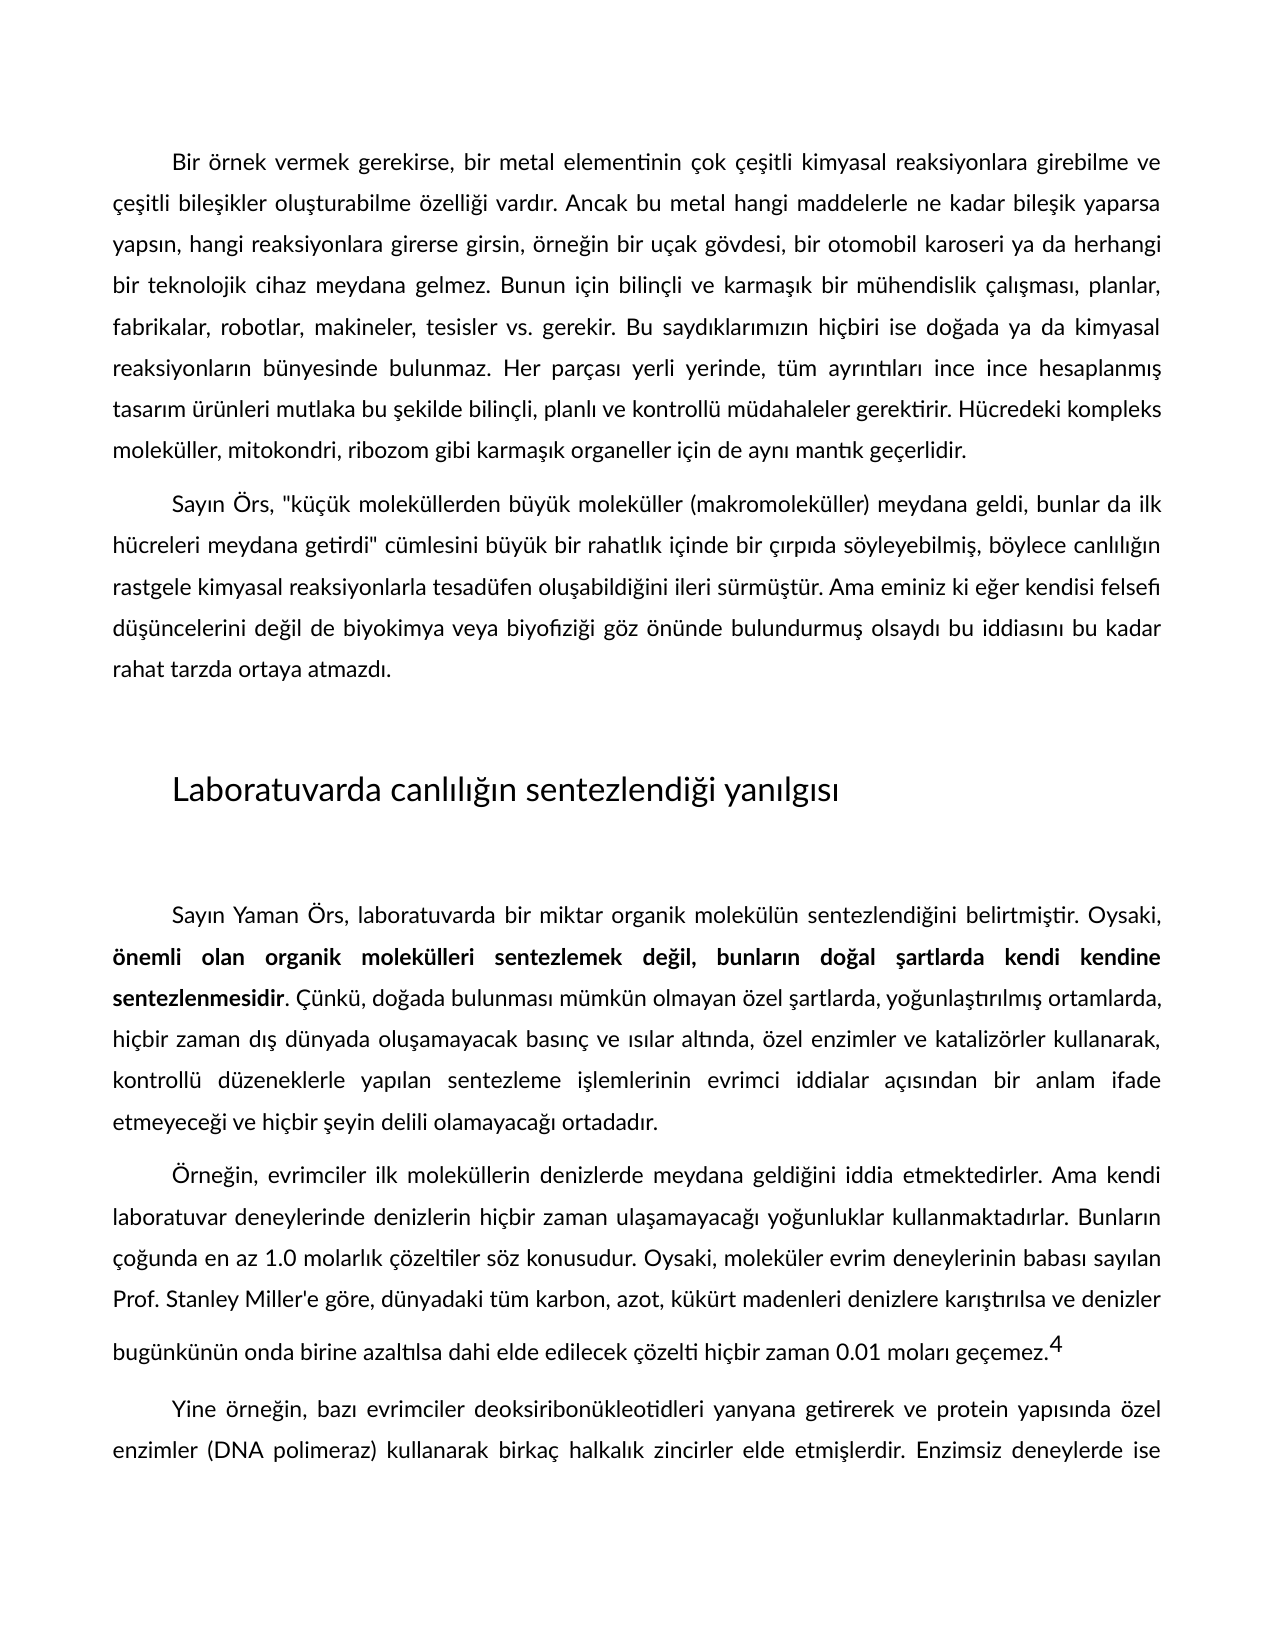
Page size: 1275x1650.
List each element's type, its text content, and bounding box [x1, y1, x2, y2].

text Sayın Yaman Örs, laboratuvarda bir miktar organik molekülün sentezlendiğini belirtmiştir. Oysaki, önemli olan organik molekülleri sentezlemek değil, bunların doğal şartlarda kendi kendine sentezlenmesidir. Çünkü, doğada bulunması mümkün olmayan özel şartlarda, yoğunlaştırılmış ortamlarda, hiçbir zaman dış dünyada oluşamayacak basınç ve ısılar altında, özel enzimler ve katalizörler kullanarak, kontrollü düzeneklerle yapılan sentezleme işlemlerinin evrimci iddialar açısından bir anlam ifade etmeyeceği ve hiçbir şeyin delili olamayacağı ortadadır. [112, 901, 1162, 1135]
text Yine örneğin, bazı evrimciler deoksiribonükleotidleri yanyana getirerek ve protein yapısında özel enzimler (DNA polimeraz) kullanarak birkaç halkalık zincirler elde etmişlerdir. Enzimsiz deneylerde ise [112, 1395, 1162, 1463]
text Laboratuvarda canlılığın sentezlendiği yanılgısı [112, 769, 1162, 809]
text Sayın Örs, "küçük moleküllerden büyük moleküller (makromoleküller) meydana geldi, bunlar da ilk hücreleri meydana getirdi" cümlesini büyük bir rahatlık içinde bir çırpıda söyleyebilmiş, böylece canlılığın rastgele kimyasal reaksiyonlarla tesadüfen oluşabildiğini ileri sürmüştür. Ama eminiz ki eğer kendisi felsefi düşüncelerini değil de biyokimya veya biyofiziği göz önünde bulundurmuş olsaydı bu iddiasını bu kadar rahat tarzda ortaya atmazdı. [112, 490, 1162, 683]
text Örneğin, evrimciler ilk moleküllerin denizlerde meydana geldiğini iddia etmektedirler. Ama kendi laboratuvar deneylerinde denizlerin hiçbir zaman ulaşamayacağı yoğunluklar kullanmaktadırlar. Bunların çoğunda en az 1.0 molarlık çözeltiler söz konusudur. Oysaki, moleküler evrim deneylerinin babası sayılan Prof. Stanley Miller'e göre, dünyadaki tüm karbon, azot, kükürt madenleri denizlere karıştırılsa ve denizler bugünkünün onda birine azaltılsa dahi elde edilecek çözelti hiçbir zaman 0.01 moları geçemez.4 [112, 1161, 1162, 1365]
text Bir örnek vermek gerekirse, bir metal elementinin çok çeşitli kimyasal reaksiyonlara girebilme ve çeşitli bileşikler oluşturabilme özelliği vardır. Ancak bu metal hangi maddelerle ne kadar bileşik yaparsa yapsın, hangi reaksiyonlara girerse girsin, örneğin bir uçak gövdesi, bir otomobil karoseri ya da herhangi bir teknolojik cihaz meydana gelmez. Bunun için bilinçli ve karmaşık bir mühendislik çalışması, planlar, fabrikalar, robotlar, makineler, tesisler vs. gerekir. Bu saydıklarımızın hiçbiri ise doğada ya da kimyasal reaksiyonların bünyesinde bulunmaz. Her parçası yerli yerinde, tüm ayrıntıları ince ince hesaplanmış tasarım ürünleri mutlaka bu şekilde bilinçli, planlı ve kontrollü müdahaleler gerektirir. Hücredeki kompleks moleküller, mitokondri, ribozom gibi karmaşık organeller için de aynı mantık geçerlidir. [112, 148, 1162, 464]
